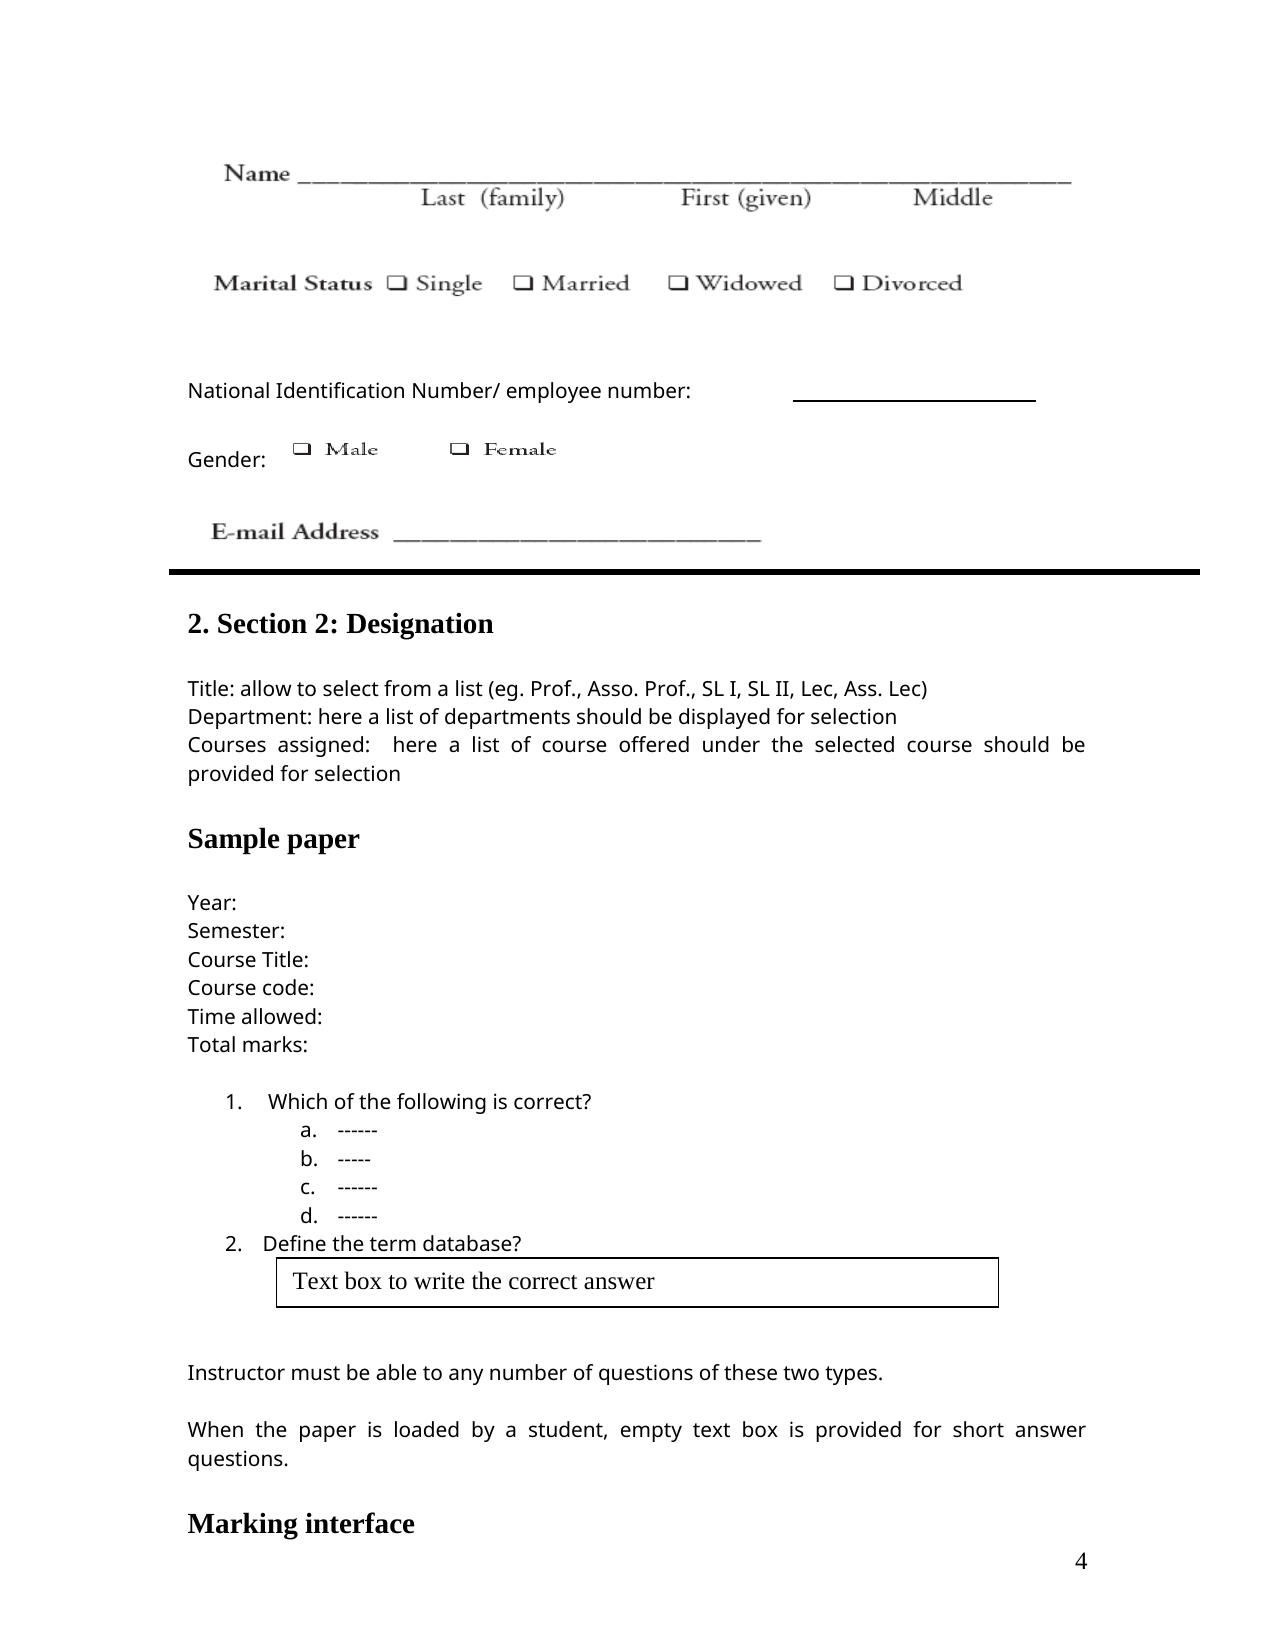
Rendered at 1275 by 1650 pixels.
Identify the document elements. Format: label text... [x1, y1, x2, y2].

text Semester: [187, 917, 1087, 945]
text Text box to write the correct answer [292, 1266, 983, 1295]
text Total marks: [187, 1030, 1087, 1059]
text Course Title: [187, 945, 1087, 973]
text Sample paper [187, 821, 1087, 854]
text Department: here a list of departments should be displayed for selection [187, 702, 1087, 731]
text Marking interface [187, 1506, 1087, 1539]
list Which of the following is correct? [225, 1087, 1087, 1116]
text 2. Section 2: Designation [187, 607, 1087, 640]
text National Identification Number/ employee number: [187, 377, 1087, 405]
list Define the term database? [225, 1229, 1087, 1258]
list ------ [300, 1172, 1087, 1201]
list ------ [300, 1201, 1087, 1229]
text When the paper is loaded by a student, empty text box is provided for short answer questions. [187, 1415, 1087, 1472]
list ------ [300, 1116, 1087, 1144]
text Instructor must be able to any number of questions of these two types. [187, 1358, 1087, 1387]
text Year: [187, 888, 1087, 917]
text Course code: [187, 973, 1087, 1002]
text Title: allow to select from a list (eg. Prof., Asso. Prof., SL I, SL II, Lec, Ass. Lec) [187, 674, 1087, 702]
text Time allowed: [187, 1002, 1087, 1030]
text Gender: [187, 433, 1087, 474]
text Courses assigned: here a list of course offered under the selected course should be provided for selection [187, 731, 1087, 787]
list ----- [300, 1144, 1087, 1172]
